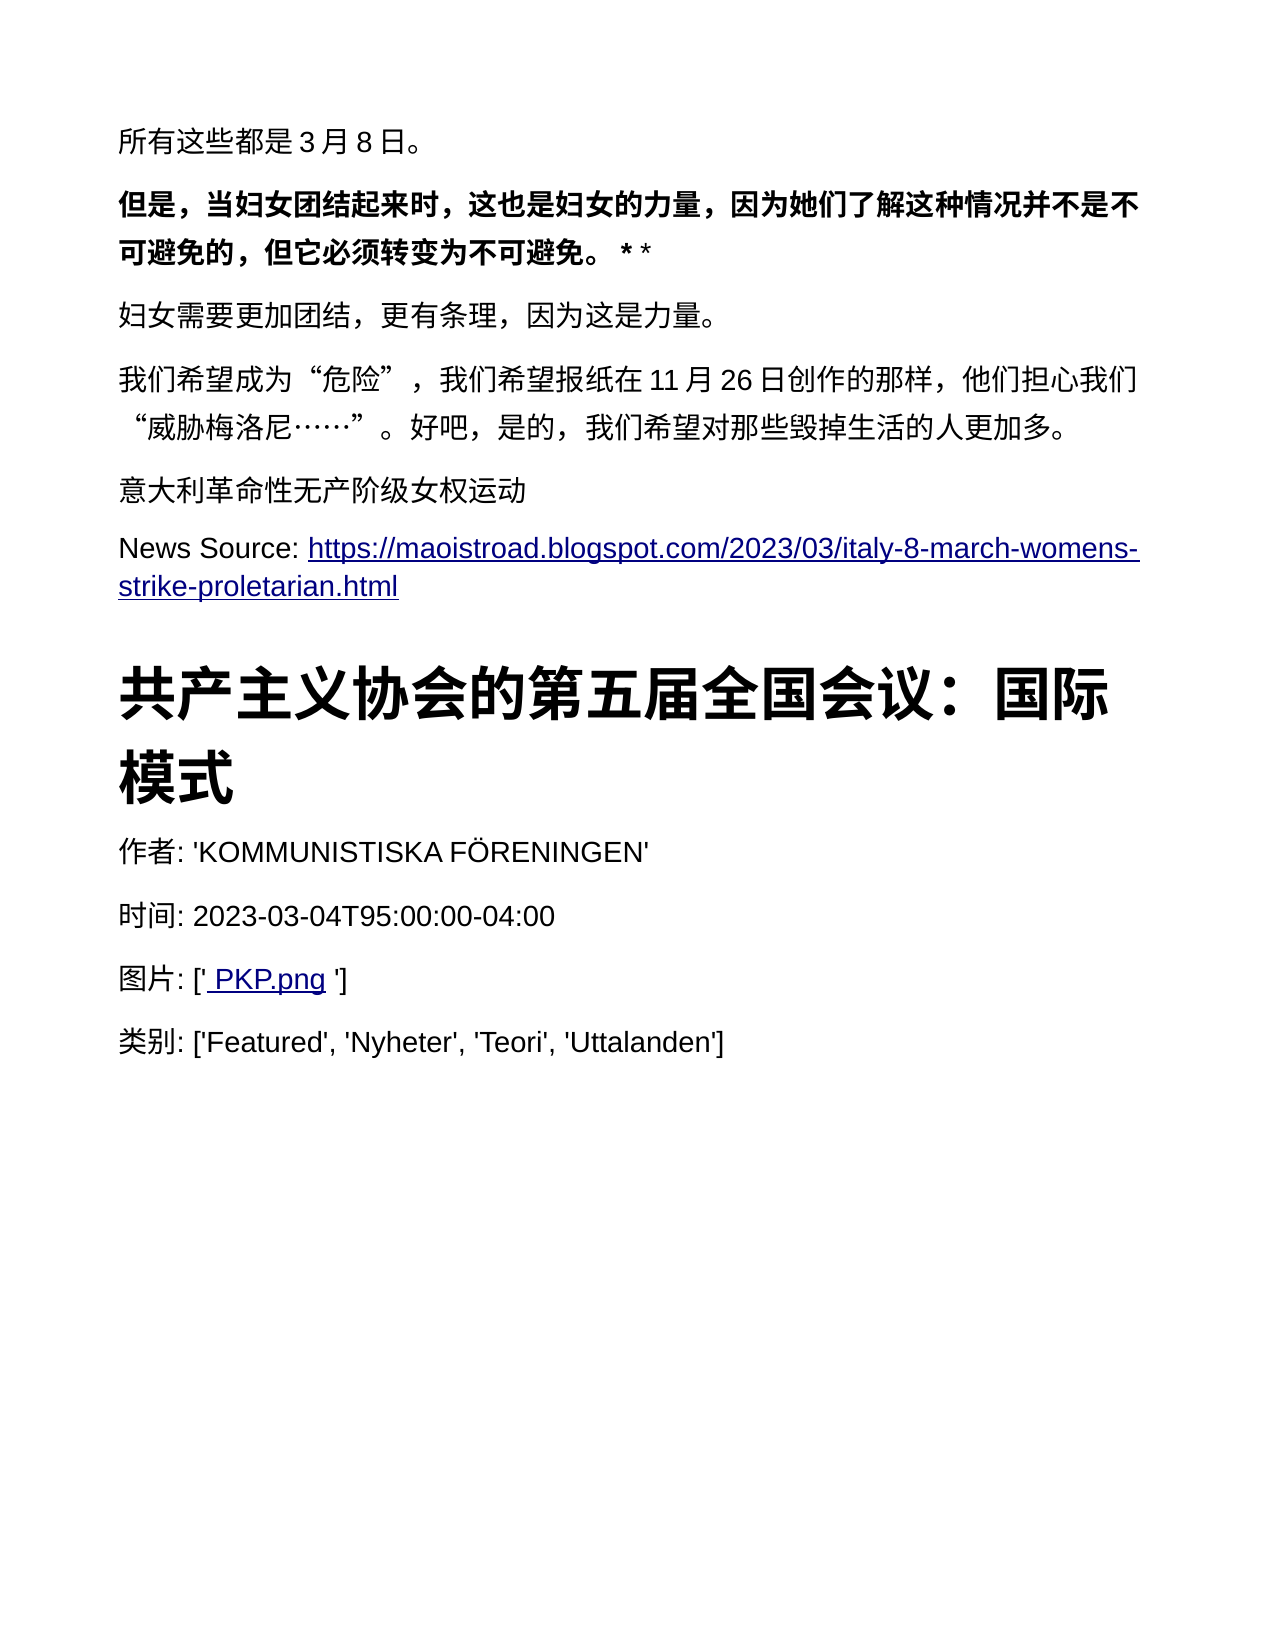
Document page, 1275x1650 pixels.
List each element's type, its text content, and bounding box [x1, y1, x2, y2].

text 类别: ['Featured', 'Nyheter', 'Teori', 'Uttalanden'] [118, 1018, 1157, 1061]
text 妇女需要更加团结，更有条理，因为这是力量。 [118, 293, 1157, 335]
text 意大利革命性无产阶级女权运动 [118, 468, 1157, 510]
text 我们希望成为“危险”，我们希望报纸在11月26日创作的那样，他们担心我们“威胁梅洛尼……”。好吧，是的，我们希望对那些毁掉生活的人更加多。 [118, 356, 1157, 447]
subtitle 共产主义协会的第五届全国会议：国际模式 [118, 647, 1157, 816]
text 时间: 2023-03-04T95:00:00-04:00 [118, 892, 1157, 934]
text 但是，当妇女团结起来时，这也是妇女的力量，因为她们了解这种情况并不是不可避免的，但它必须转变为不可避免。 * * [118, 181, 1157, 272]
text 所有这些都是3月8日。 [118, 118, 1157, 160]
text 图片: [' PKP.png '] [118, 955, 1157, 997]
text News Source: https://maoistroad.blogspot.com/2023/03/italy-8-march-womens-strike-proletarian.html [118, 531, 1157, 603]
text 作者: 'KOMMUNISTISKA FÖRENINGEN' [118, 829, 1157, 871]
